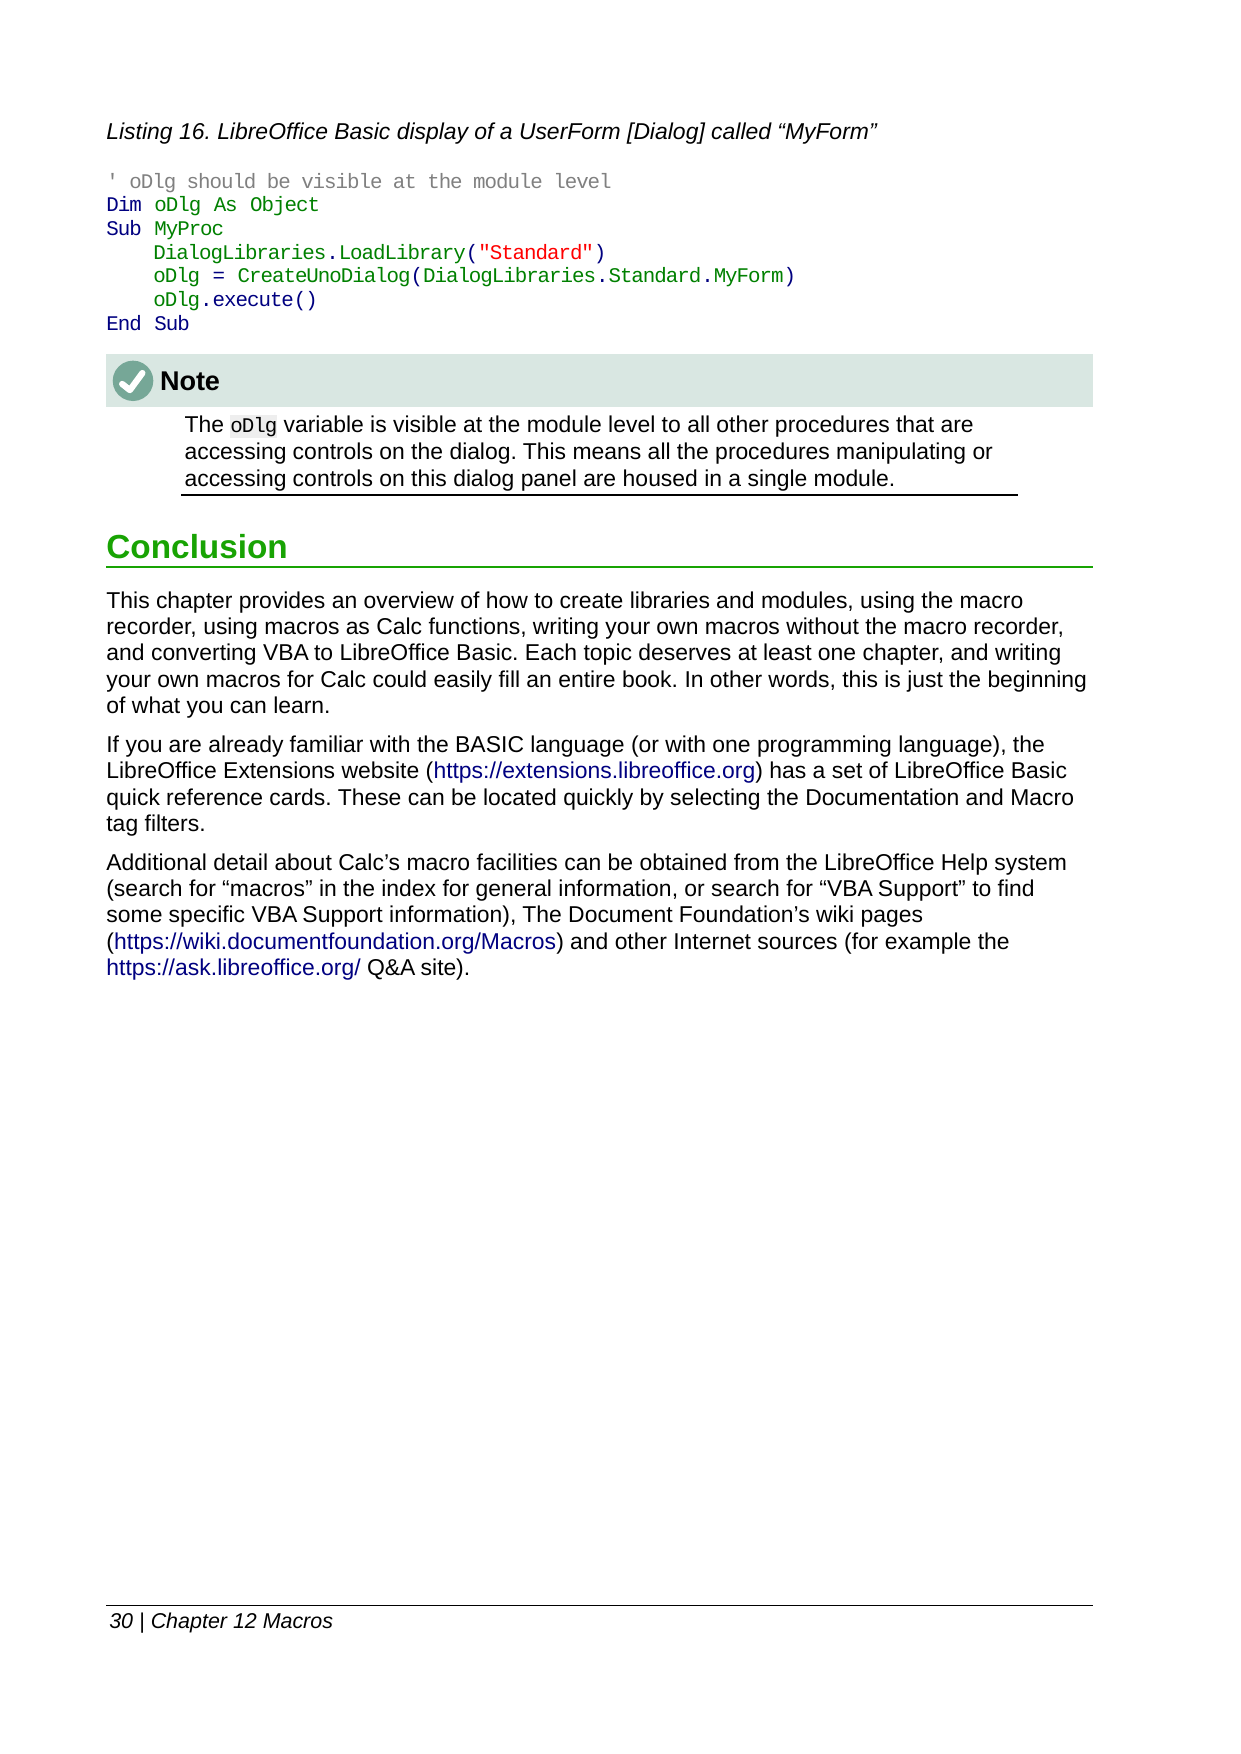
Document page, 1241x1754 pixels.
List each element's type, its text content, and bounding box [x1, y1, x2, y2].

text The oDlg variable is visible at the module level to all other procedures that are accessing controls on the dialog. This means all the procedures manipulating or accessing controls on this dialog panel are housed in a single module. [181, 407, 1018, 494]
text ' oDlg should be visible at the module level Dim oDlg As Object Sub MyProc DialogLibraries.LoadLibrary("Standard") oDlg = CreateUnoDialog(DialogLibraries.Standard.MyForm) oDlg.execute() End Sub [106, 171, 1093, 336]
text Additional detail about Calc’s macro facilities can be obtained from the LibreOffice Help system (search for “macros” in the index for general information, or search for “VBA Support” to find some specific VBA Support information), The Document Foundation’s wiki pages (https://wiki.documentfoundation.org/Macros) and other Internet sources (for example the https://ask.libreoffice.org/ Q&A site). [106, 849, 1093, 981]
subtitle Conclusion [106, 527, 1093, 566]
text Listing 16. LibreOffice Basic display of a UserForm [Dialog] called “MyForm” [106, 118, 1093, 144]
text If you are already familiar with the BASIC language (or with one programming language), the LibreOffice Extensions website (https://extensions.libreoffice.org) has a set of LibreOffice Basic quick reference cards. These can be located quickly by selecting the Documentation and Macro tag filters. [106, 731, 1093, 836]
subtitle Note [106, 354, 1093, 407]
text This chapter provides an overview of how to create libraries and modules, using the macro recorder, using macros as Calc functions, writing your own macros without the macro recorder, and converting VBA to LibreOffice Basic. Each topic deserves at least one chapter, and writing your own macros for Calc could easily fill an entire book. In other words, this is just the beginning of what you can learn. [106, 587, 1093, 718]
